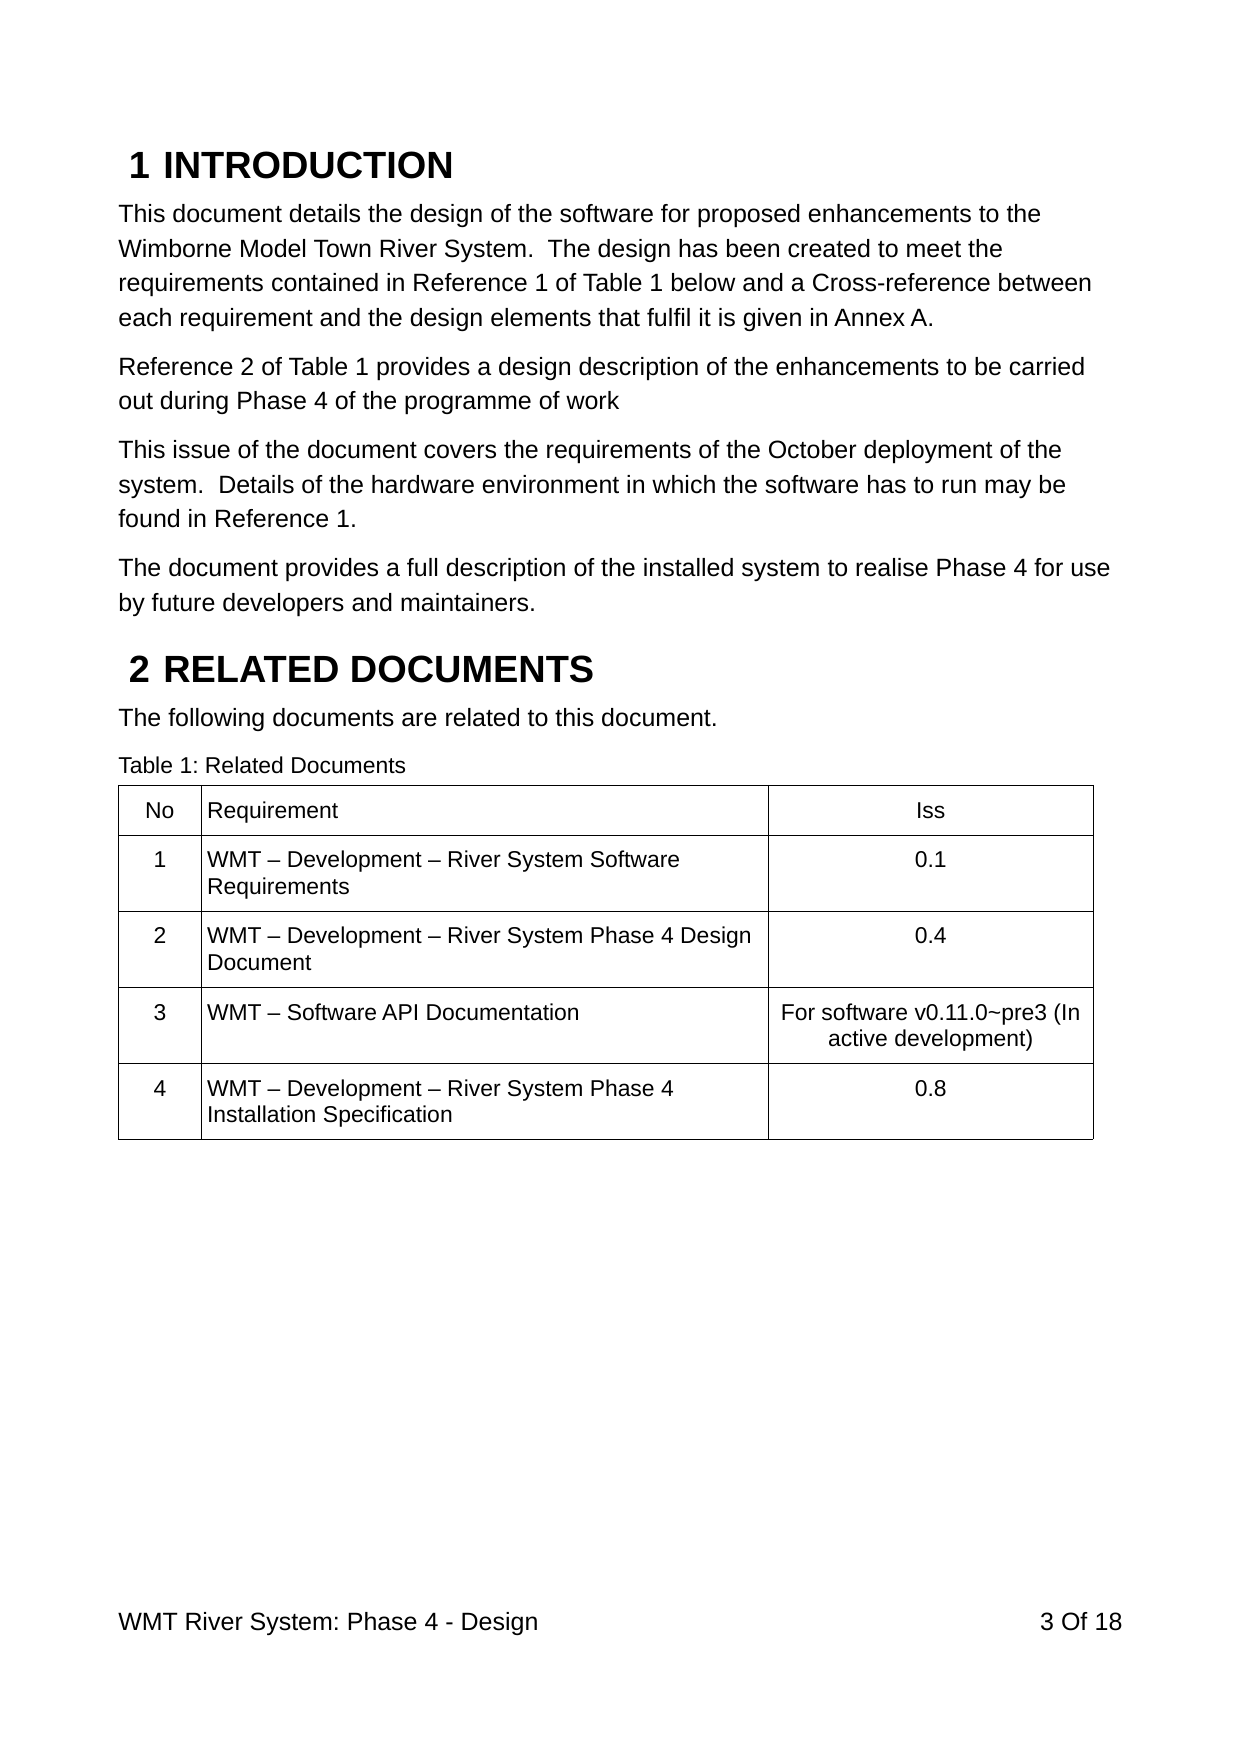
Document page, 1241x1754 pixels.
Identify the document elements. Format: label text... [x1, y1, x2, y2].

table_cell 4 [119, 1064, 201, 1139]
table_cell WMT – Development – River System Phase 4 Installation Specification [202, 1064, 768, 1139]
text The following documents are related to this document. [118, 703, 1122, 732]
table_cell 2 [119, 912, 201, 987]
table_cell 0.8 [769, 1064, 1093, 1139]
text Reference 2 of Table 1 provides a design description of the enhancements to be carried out during Phase 4 of the programme of work [118, 352, 1122, 415]
table_header Iss [769, 786, 1093, 834]
table_header Requirement [202, 786, 768, 834]
text This issue of the document covers the requirements of the October deployment of the system. Details of the hardware environment in which the software has to run may be found in Reference 1. [118, 435, 1122, 533]
table_cell 0.1 [769, 836, 1093, 911]
text This document details the design of the software for proposed enhancements to the Wimborne Model Town River System. The design has been created to meet the requirements contained in Reference 1 of Table 1 below and a Cross-reference between each requirement and the design elements that fulfil it is given in Annex A. [118, 199, 1122, 331]
table_cell WMT – Software API Documentation [202, 988, 768, 1063]
table_cell For software v0.11.0~pre3 (In active development) [769, 988, 1093, 1063]
table_cell 1 [119, 836, 201, 911]
table_cell WMT – Development – River System Software Requirements [202, 836, 768, 911]
subtitle INTRODUCTION [118, 143, 1122, 187]
text The document provides a full description of the installed system to realise Phase 4 for use by future developers and maintainers. [118, 553, 1122, 617]
text Table 1: Related Documents [118, 752, 1122, 779]
table_header No [119, 786, 201, 834]
table_cell WMT – Development – River System Phase 4 Design Document [202, 912, 768, 987]
table_cell 3 [119, 988, 201, 1063]
table_cell 0.4 [769, 912, 1093, 987]
subtitle RELATED DOCUMENTS [118, 647, 1122, 691]
